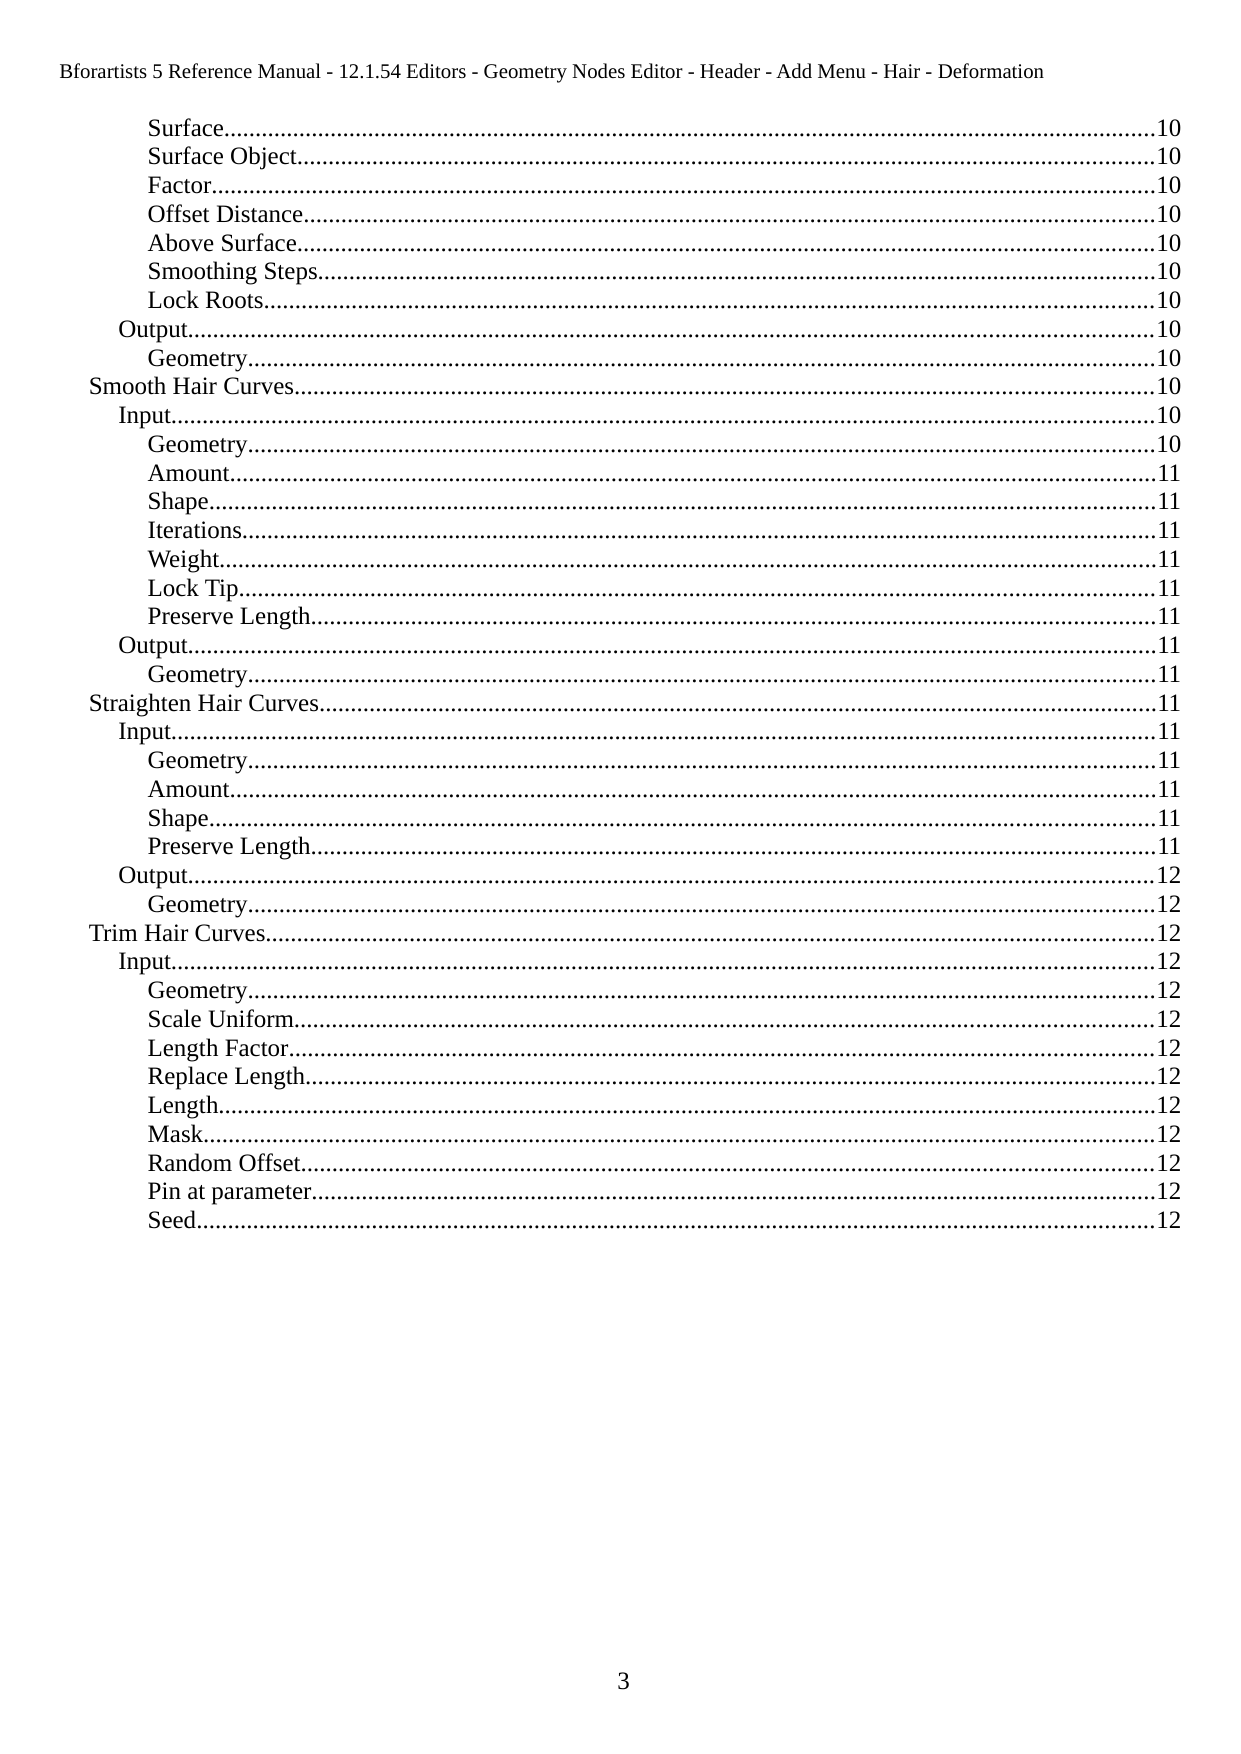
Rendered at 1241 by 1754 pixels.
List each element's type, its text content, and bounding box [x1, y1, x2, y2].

text Pin at parameter 12 [147, 1176, 1181, 1205]
text Shape 11 [147, 803, 1181, 831]
text Geometry 10 [147, 429, 1181, 458]
text Iterations 11 [147, 515, 1181, 544]
text Surface Object 10 [147, 141, 1181, 170]
text Geometry 12 [147, 975, 1181, 1004]
text Amount 11 [147, 774, 1181, 803]
text Factor 10 [147, 170, 1181, 199]
text Length 12 [147, 1090, 1181, 1119]
text Mask 12 [147, 1119, 1181, 1148]
text Smooth Hair Curves 10 [88, 371, 1181, 400]
text Lock Tip 11 [147, 573, 1181, 601]
text Length Factor 12 [147, 1033, 1181, 1061]
text Preserve Length 11 [147, 601, 1181, 630]
text Input 11 [118, 716, 1181, 745]
text Geometry 11 [147, 745, 1181, 774]
text Preserve Length 11 [147, 831, 1181, 860]
text Input 12 [118, 946, 1181, 975]
text Seed 12 [147, 1205, 1181, 1234]
text Shape 11 [147, 486, 1181, 515]
text Amount 11 [147, 458, 1181, 486]
text Lock Roots 10 [147, 285, 1181, 314]
text Scale Uniform 12 [147, 1004, 1181, 1033]
text Straighten Hair Curves 11 [88, 688, 1181, 716]
text Output 10 [118, 314, 1181, 343]
text Weight 11 [147, 544, 1181, 573]
text Offset Distance 10 [147, 199, 1181, 228]
text Surface 10 [147, 113, 1181, 141]
text Geometry 12 [147, 889, 1181, 918]
text Output 12 [118, 860, 1181, 889]
text Smoothing Steps 10 [147, 256, 1181, 285]
text Replace Length 12 [147, 1061, 1181, 1090]
text Input 10 [118, 400, 1181, 429]
text Trim Hair Curves 12 [88, 918, 1181, 946]
text Output 11 [118, 630, 1181, 659]
text Random Offset 12 [147, 1148, 1181, 1176]
text Geometry 10 [147, 343, 1181, 371]
text Geometry 11 [147, 659, 1181, 688]
text Above Surface 10 [147, 228, 1181, 256]
